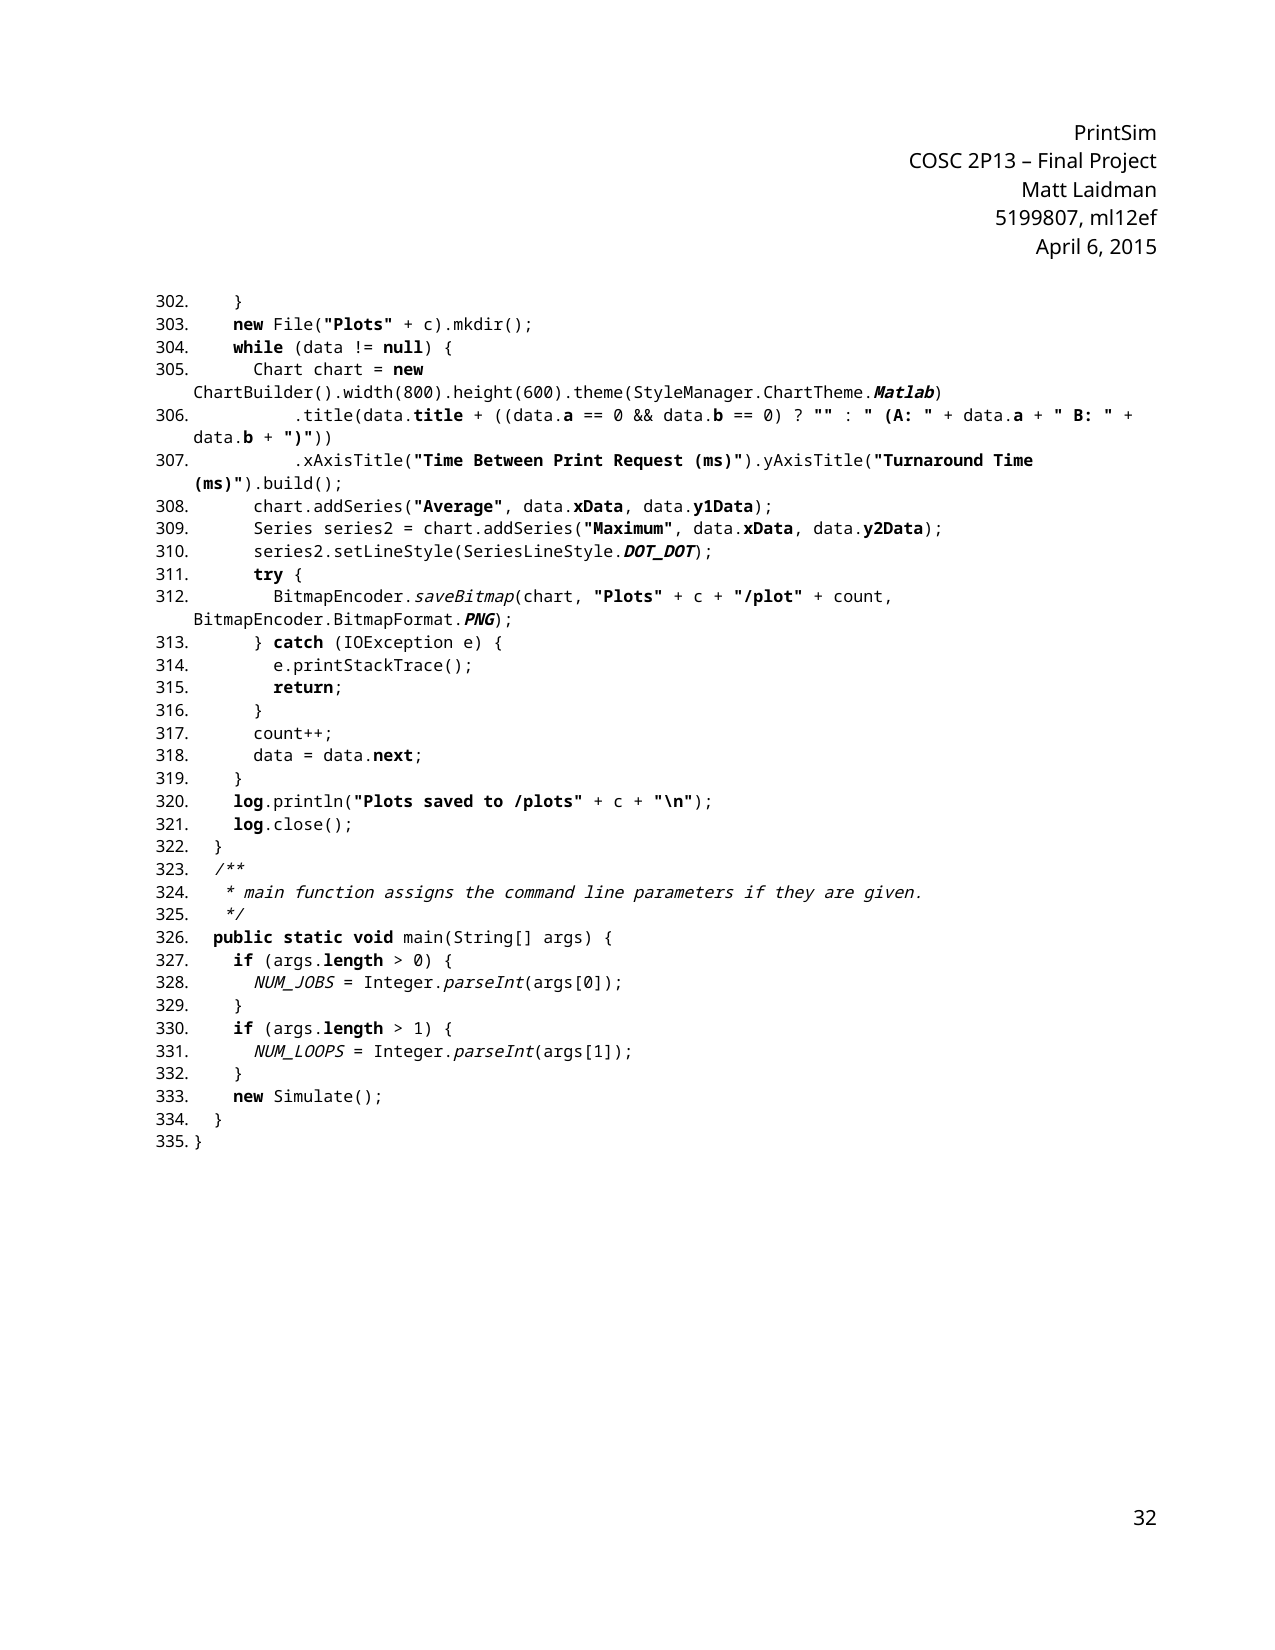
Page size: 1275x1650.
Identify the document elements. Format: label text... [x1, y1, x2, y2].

list } [156, 994, 1157, 1016]
list } [156, 1107, 1157, 1130]
list BitmapEncoder.saveBitmap(chart, "Plots" + c + "/plot" + count, BitmapEncoder.BitmapFormat.PNG); [156, 585, 1157, 630]
list .xAxisTitle("Time Between Print Request (ms)").yAxisTitle("Turnaround Time (ms)").build(); [156, 449, 1157, 494]
list /** [156, 857, 1157, 880]
list } [156, 290, 1157, 312]
list NUM_JOBS = Integer.parseInt(args[0]); [156, 971, 1157, 994]
list } [156, 835, 1157, 857]
list data = data.next; [156, 744, 1157, 767]
list new Simulate(); [156, 1084, 1157, 1107]
list */ [156, 903, 1157, 926]
list chart.addSeries("Average", data.xData, data.y1Data); [156, 494, 1157, 517]
list Chart chart = new ChartBuilder().width(800).height(600).theme(StyleManager.ChartTheme.Matlab) [156, 358, 1157, 403]
list count++; [156, 721, 1157, 744]
list } [156, 1062, 1157, 1084]
list log.close(); [156, 812, 1157, 835]
list series2.setLineStyle(SeriesLineStyle.DOT_DOT); [156, 539, 1157, 562]
list } [156, 767, 1157, 789]
list if (args.length > 0) { [156, 948, 1157, 971]
list } [156, 698, 1157, 721]
list return; [156, 676, 1157, 698]
list log.println("Plots saved to /plots" + c + "\n"); [156, 789, 1157, 812]
list if (args.length > 1) { [156, 1016, 1157, 1039]
list try { [156, 562, 1157, 585]
list Series series2 = chart.addSeries("Maximum", data.xData, data.y2Data); [156, 517, 1157, 539]
list NUM_LOOPS = Integer.parseInt(args[1]); [156, 1039, 1157, 1062]
list while (data != null) { [156, 335, 1157, 358]
list } catch (IOException e) { [156, 630, 1157, 653]
list .title(data.title + ((data.a == 0 && data.b == 0) ? "" : " (A: " + data.a + " B: " + data.b + ")")) [156, 403, 1157, 449]
list public static void main(String[] args) { [156, 926, 1157, 948]
list e.printStackTrace(); [156, 653, 1157, 676]
list * main function assigns the command line parameters if they are given. [156, 880, 1157, 903]
list new File("Plots" + c).mkdir(); [156, 312, 1157, 335]
list } [156, 1130, 1157, 1153]
